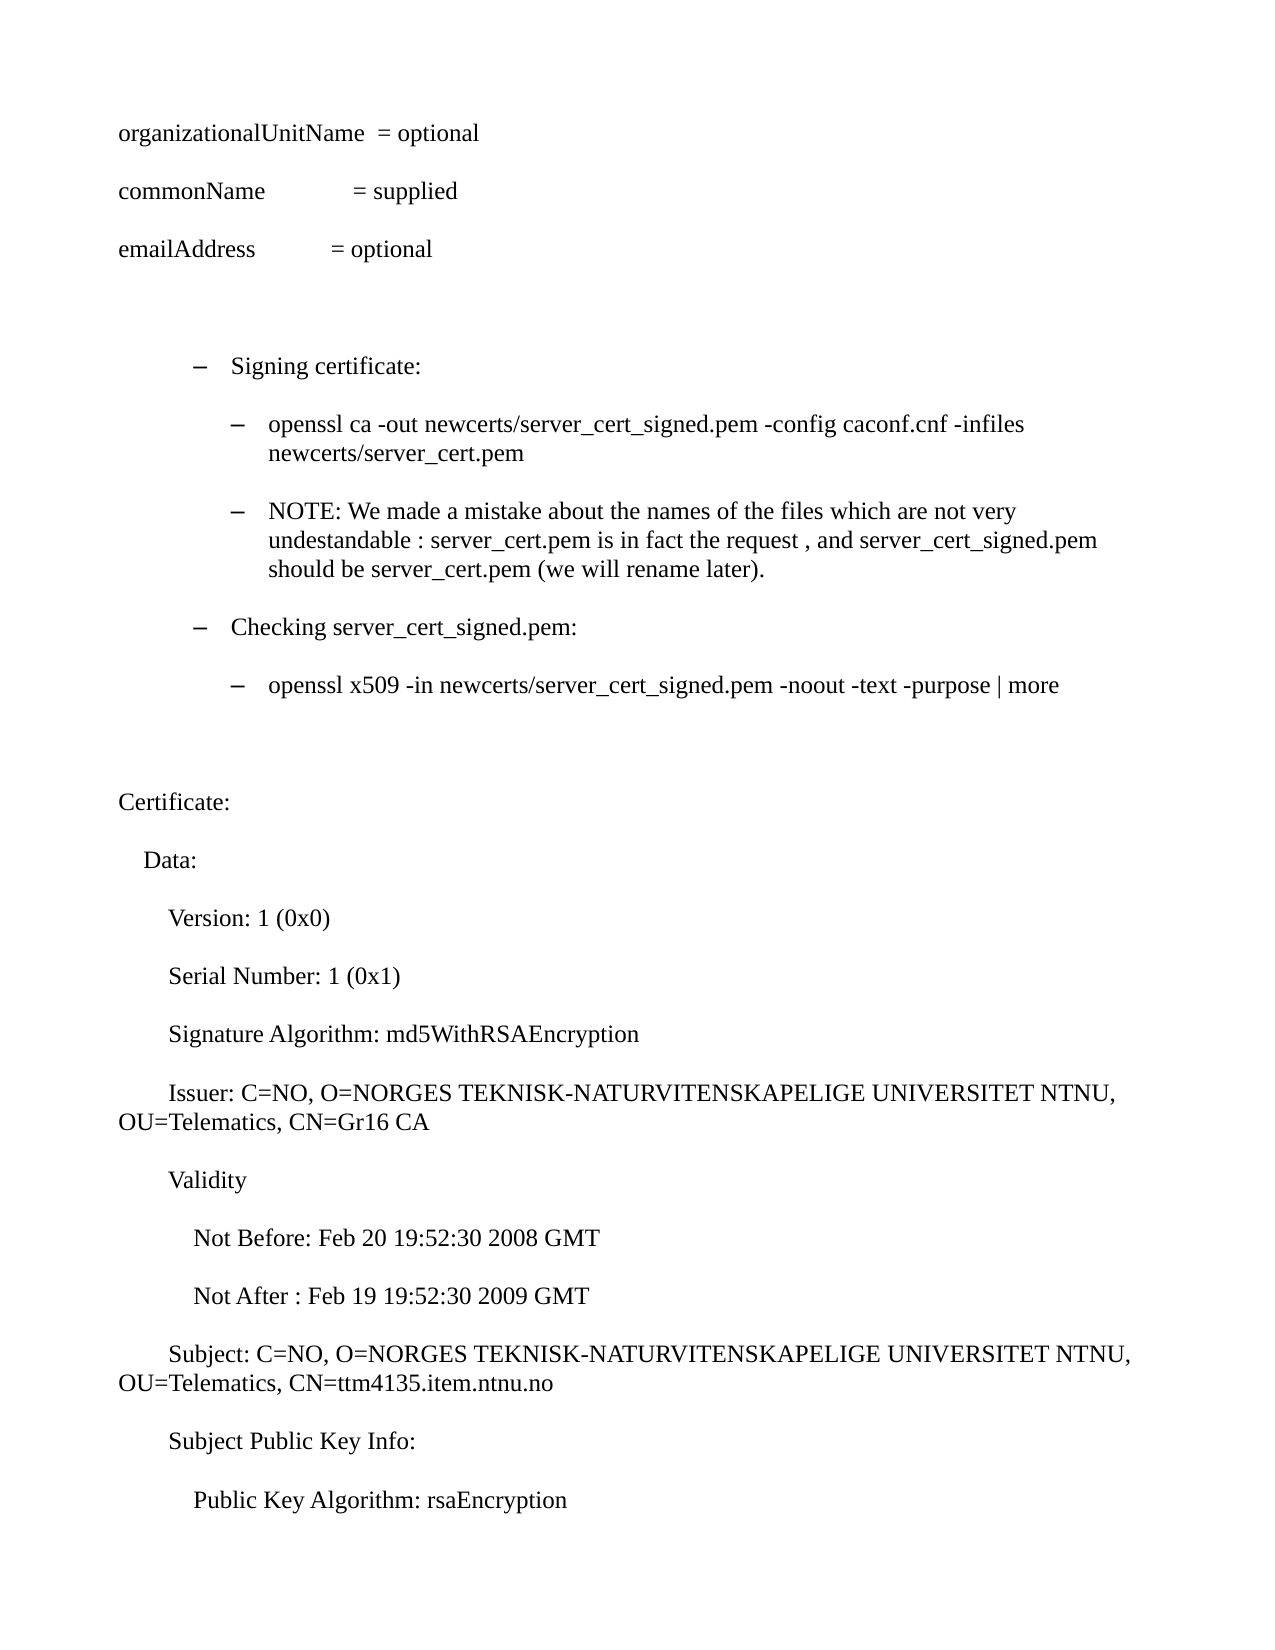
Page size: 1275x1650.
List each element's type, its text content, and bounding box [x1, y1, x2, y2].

list openssl ca -out newcerts/server_cert_signed.pem -config caconf.cnf -infiles newcerts/server_cert.pem [231, 409, 1157, 467]
text emailAddress = optional [118, 234, 1157, 263]
text Not Before: Feb 20 19:52:30 2008 GMT [118, 1223, 1157, 1252]
list Checking server_cert_signed.pem: [193, 612, 1157, 641]
text Data: [118, 845, 1157, 874]
text Serial Number: 1 (0x1) [118, 961, 1157, 990]
text Signature Algorithm: md5WithRSAEncryption [118, 1019, 1157, 1048]
text Version: 1 (0x0) [118, 903, 1157, 932]
text Not After : Feb 19 19:52:30 2009 GMT [118, 1281, 1157, 1310]
text Validity [118, 1165, 1157, 1193]
list NOTE: We made a mistake about the names of the files which are not very undestandable : server_cert.pem is in fact the request , and server_cert_signed.pem should be server_cert.pem (we will rename later). [231, 496, 1157, 582]
list openssl x509 -in newcerts/server_cert_signed.pem -noout -text -purpose | more [231, 670, 1157, 699]
text Subject Public Key Info: [118, 1426, 1157, 1455]
text organizationalUnitName = optional [118, 118, 1157, 147]
text Subject: C=NO, O=NORGES TEKNISK-NATURVITENSKAPELIGE UNIVERSITET NTNU, OU=Telematics, CN=ttm4135.item.ntnu.no [118, 1339, 1157, 1397]
text commonName = supplied [118, 176, 1157, 205]
text Certificate: [118, 787, 1157, 815]
list Signing certificate: [193, 351, 1157, 380]
text Issuer: C=NO, O=NORGES TEKNISK-NATURVITENSKAPELIGE UNIVERSITET NTNU, OU=Telematics, CN=Gr16 CA [118, 1078, 1157, 1135]
text Public Key Algorithm: rsaEncryption [118, 1485, 1157, 1513]
